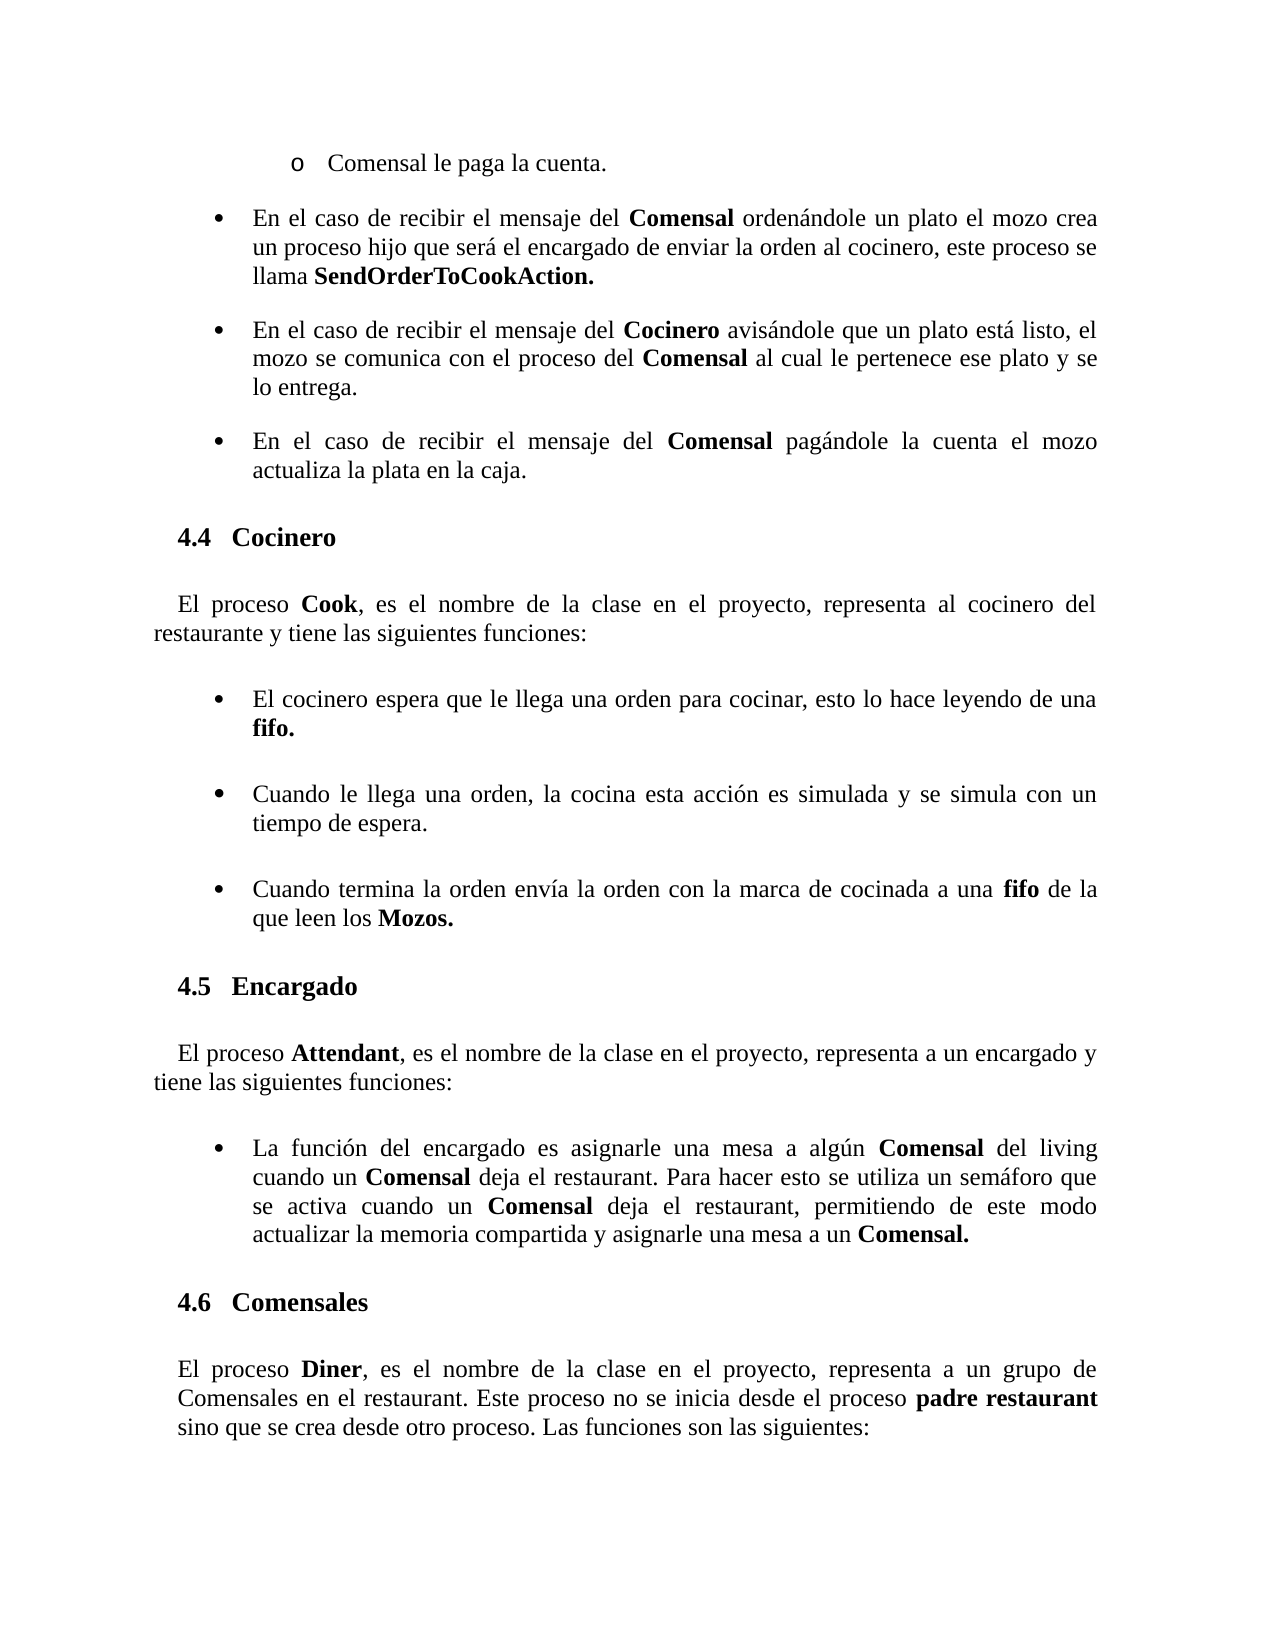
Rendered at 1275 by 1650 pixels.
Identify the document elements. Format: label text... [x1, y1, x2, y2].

text 4.6 Comensales [177, 1286, 1098, 1317]
list La función del encargado es asignarle una mesa a algún Comensal del living cuando un Comensal deja el restaurant. Para hacer esto se utiliza un semáforo que se activa cuando un Comensal deja el restaurant, permitiendo de este modo actualizar la memoria compartida y asignarle una mesa a un Comensal. [215, 1133, 1098, 1248]
list El cocinero espera que le llega una orden para cocinar, esto lo hace leyendo de una fifo. [215, 684, 1098, 742]
text El proceso Cook, es el nombre de la clase en el proyecto, representa al cocinero del restaurante y tiene las siguientes funciones: [153, 589, 1098, 647]
list En el caso de recibir el mensaje del Cocinero avisándole que un plato está listo, el mozo se comunica con el proceso del Comensal al cual le pertenece ese plato y se lo entrega. [215, 315, 1098, 401]
text El proceso Diner, es el nombre de la clase en el proyecto, representa a un grupo de Comensales en el restaurant. Este proceso no se inicia desde el proceso padre restaurant sino que se crea desde otro proceso. Las funciones son las siguientes: [177, 1354, 1098, 1441]
text 4.4 Cocinero [153, 521, 1098, 552]
list Comensal le paga la cuenta. [290, 148, 1098, 178]
text 4.5 Encargado [153, 969, 1098, 1001]
text El proceso Attendant, es el nombre de la clase en el proyecto, representa a un encargado y tiene las siguientes funciones: [153, 1038, 1098, 1096]
list En el caso de recibir el mensaje del Comensal pagándole la cuenta el mozo actualiza la plata en la caja. [215, 426, 1098, 483]
list Cuando le llega una orden, la cocina esta acción es simulada y se simula con un tiempo de espera. [215, 779, 1098, 837]
list Cuando termina la orden envía la orden con la marca de cocinada a una fifo de la que leen los Mozos. [215, 874, 1098, 932]
list En el caso de recibir el mensaje del Comensal ordenándole un plato el mozo crea un proceso hijo que será el encargado de enviar la orden al cocinero, este proceso se llama SendOrderToCookAction. [215, 203, 1098, 290]
